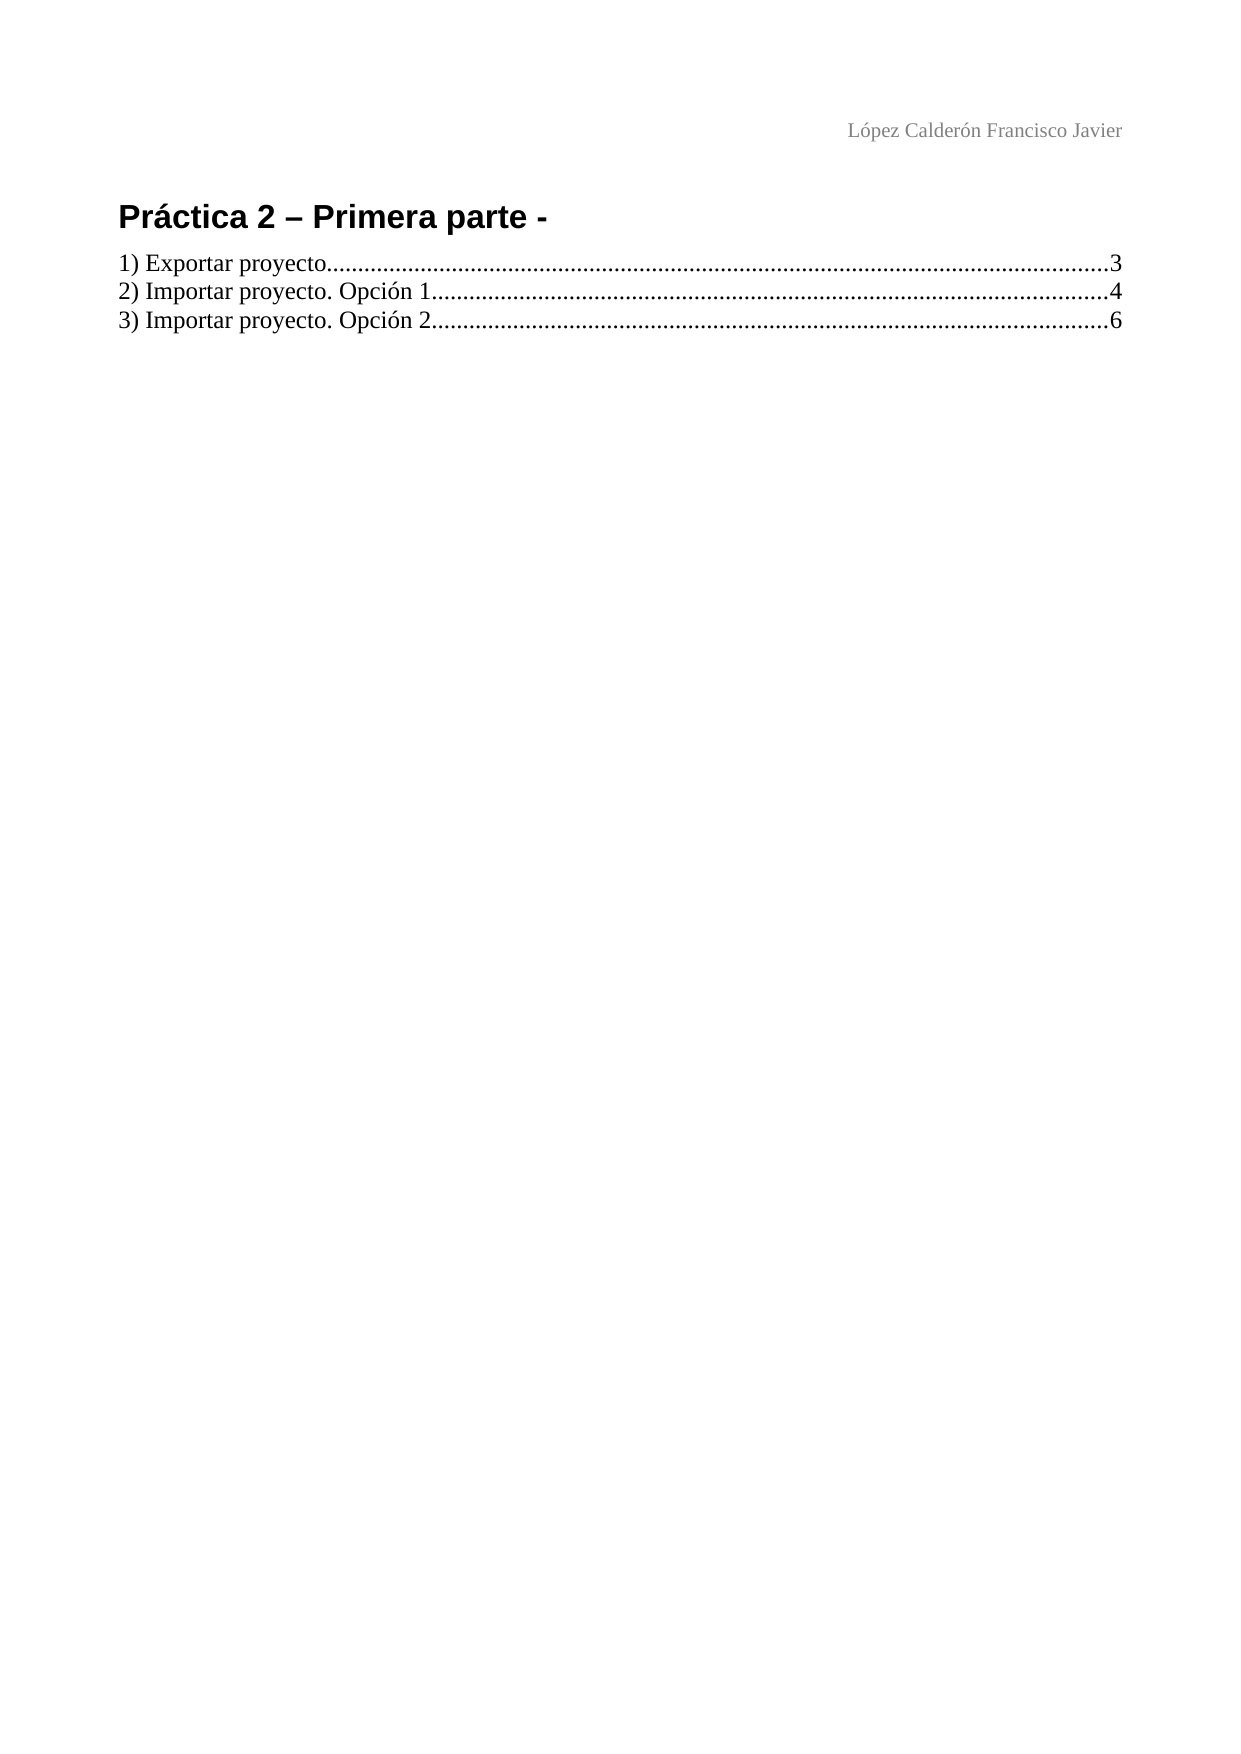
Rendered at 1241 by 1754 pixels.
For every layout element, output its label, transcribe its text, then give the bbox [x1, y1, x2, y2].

subtitle Práctica 2 – Primera parte - [118, 197, 1122, 235]
text 2) Importar proyecto. Opción 1 4 [118, 276, 1122, 305]
text 1) Exportar proyecto 3 [118, 248, 1122, 276]
text 3) Importar proyecto. Opción 2 6 [118, 305, 1122, 334]
